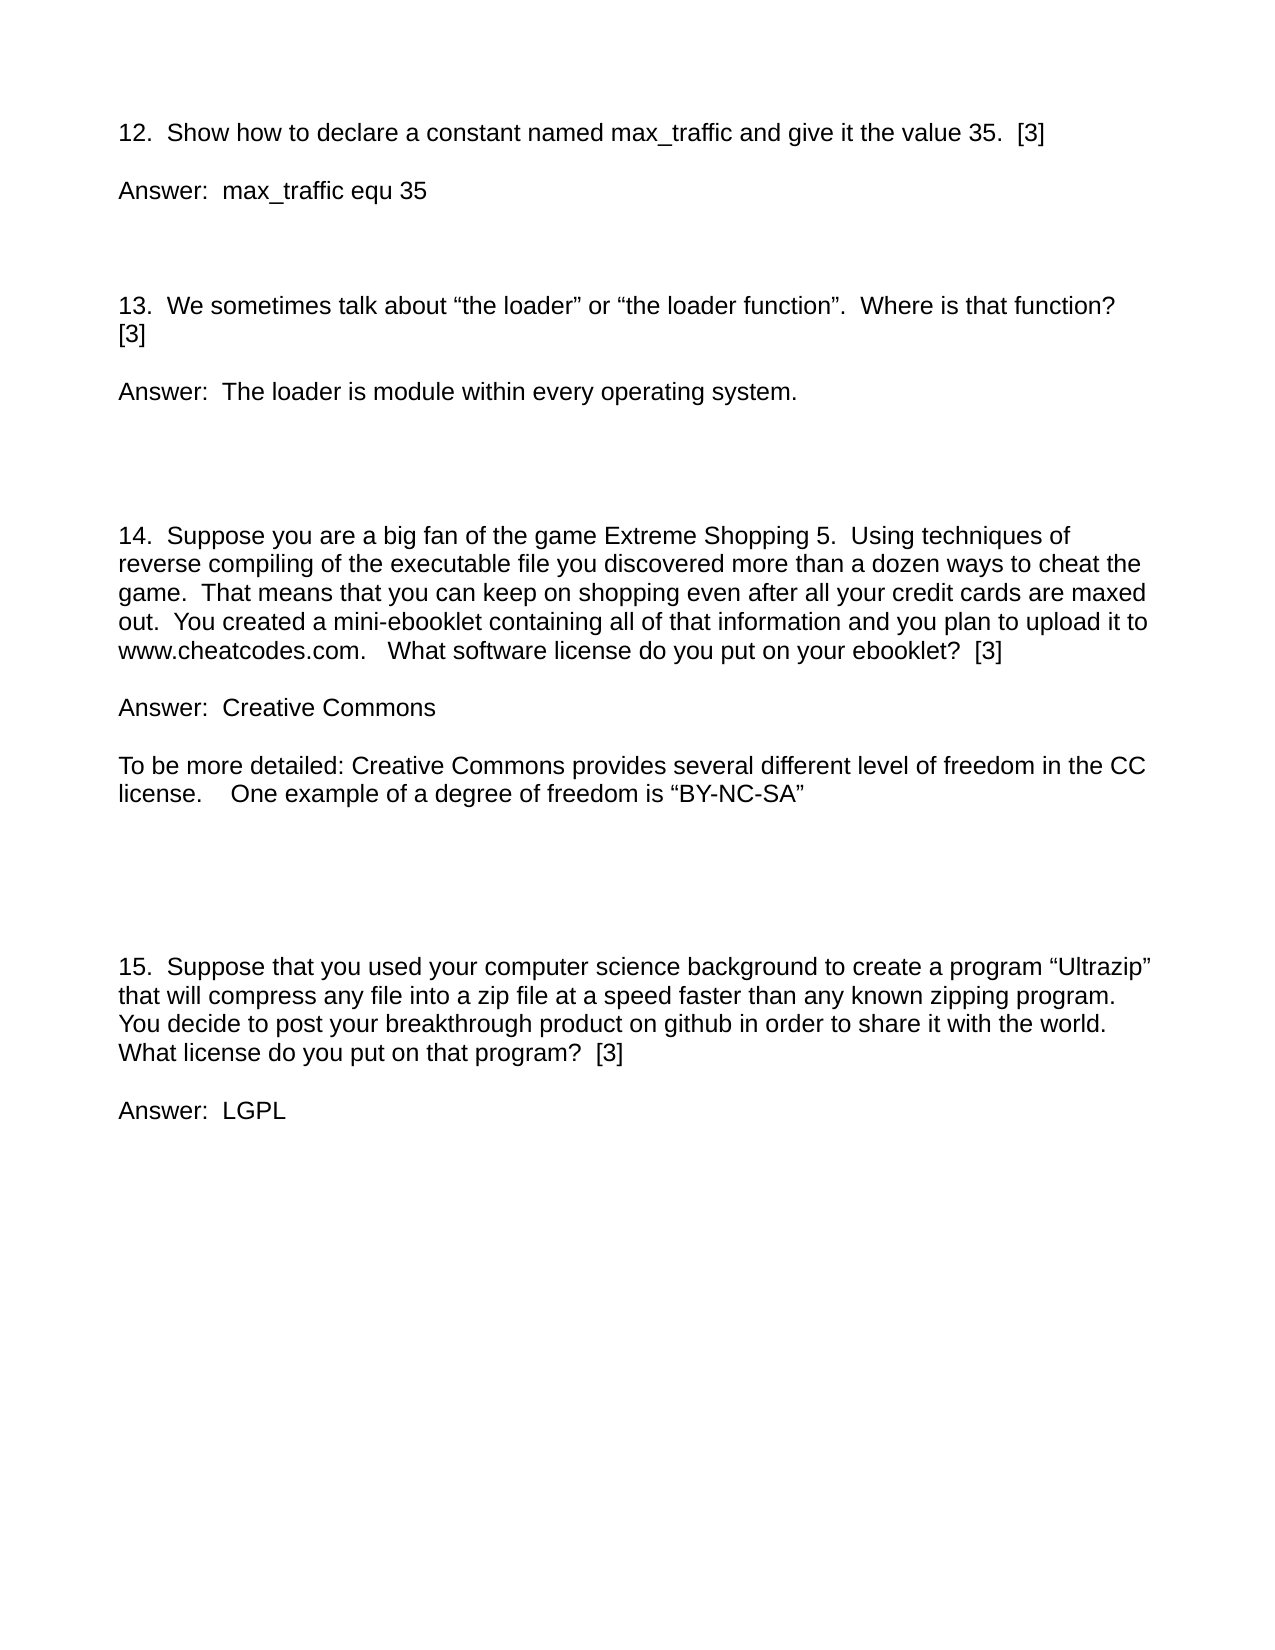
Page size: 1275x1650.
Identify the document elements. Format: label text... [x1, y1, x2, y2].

text 14. Suppose you are a big fan of the game Extreme Shopping 5. Using techniques of reverse compiling of the executable file you discovered more than a dozen ways to cheat the game. That means that you can keep on shopping even after all your credit cards are maxed out. You created a mini-ebooklet containing all of that information and you plan to upload it to www.cheatcodes.com. What software license do you put on your ebooklet? [3] [118, 521, 1157, 664]
text Answer: Creative Commons [118, 693, 1157, 722]
text 15. Suppose that you used your computer science background to create a program “Ultrazip” that will compress any file into a zip file at a speed faster than any known zipping program. You decide to post your breakthrough product on github in order to share it with the world. What license do you put on that program? [3] [118, 952, 1157, 1067]
text Answer: The loader is module within every operating system. [118, 377, 1157, 406]
text Answer: LGPL [118, 1096, 1157, 1124]
text Answer: max_traffic equ 35 [118, 176, 1157, 204]
text 13. We sometimes talk about “the loader” or “the loader function”. Where is that function? [3] [118, 291, 1157, 348]
text To be more detailed: Creative Commons provides several different level of freedom in the CC license. One example of a degree of freedom is “BY-NC-SA” [118, 751, 1157, 808]
text 12. Show how to declare a constant named max_traffic and give it the value 35. [3] [118, 118, 1157, 147]
